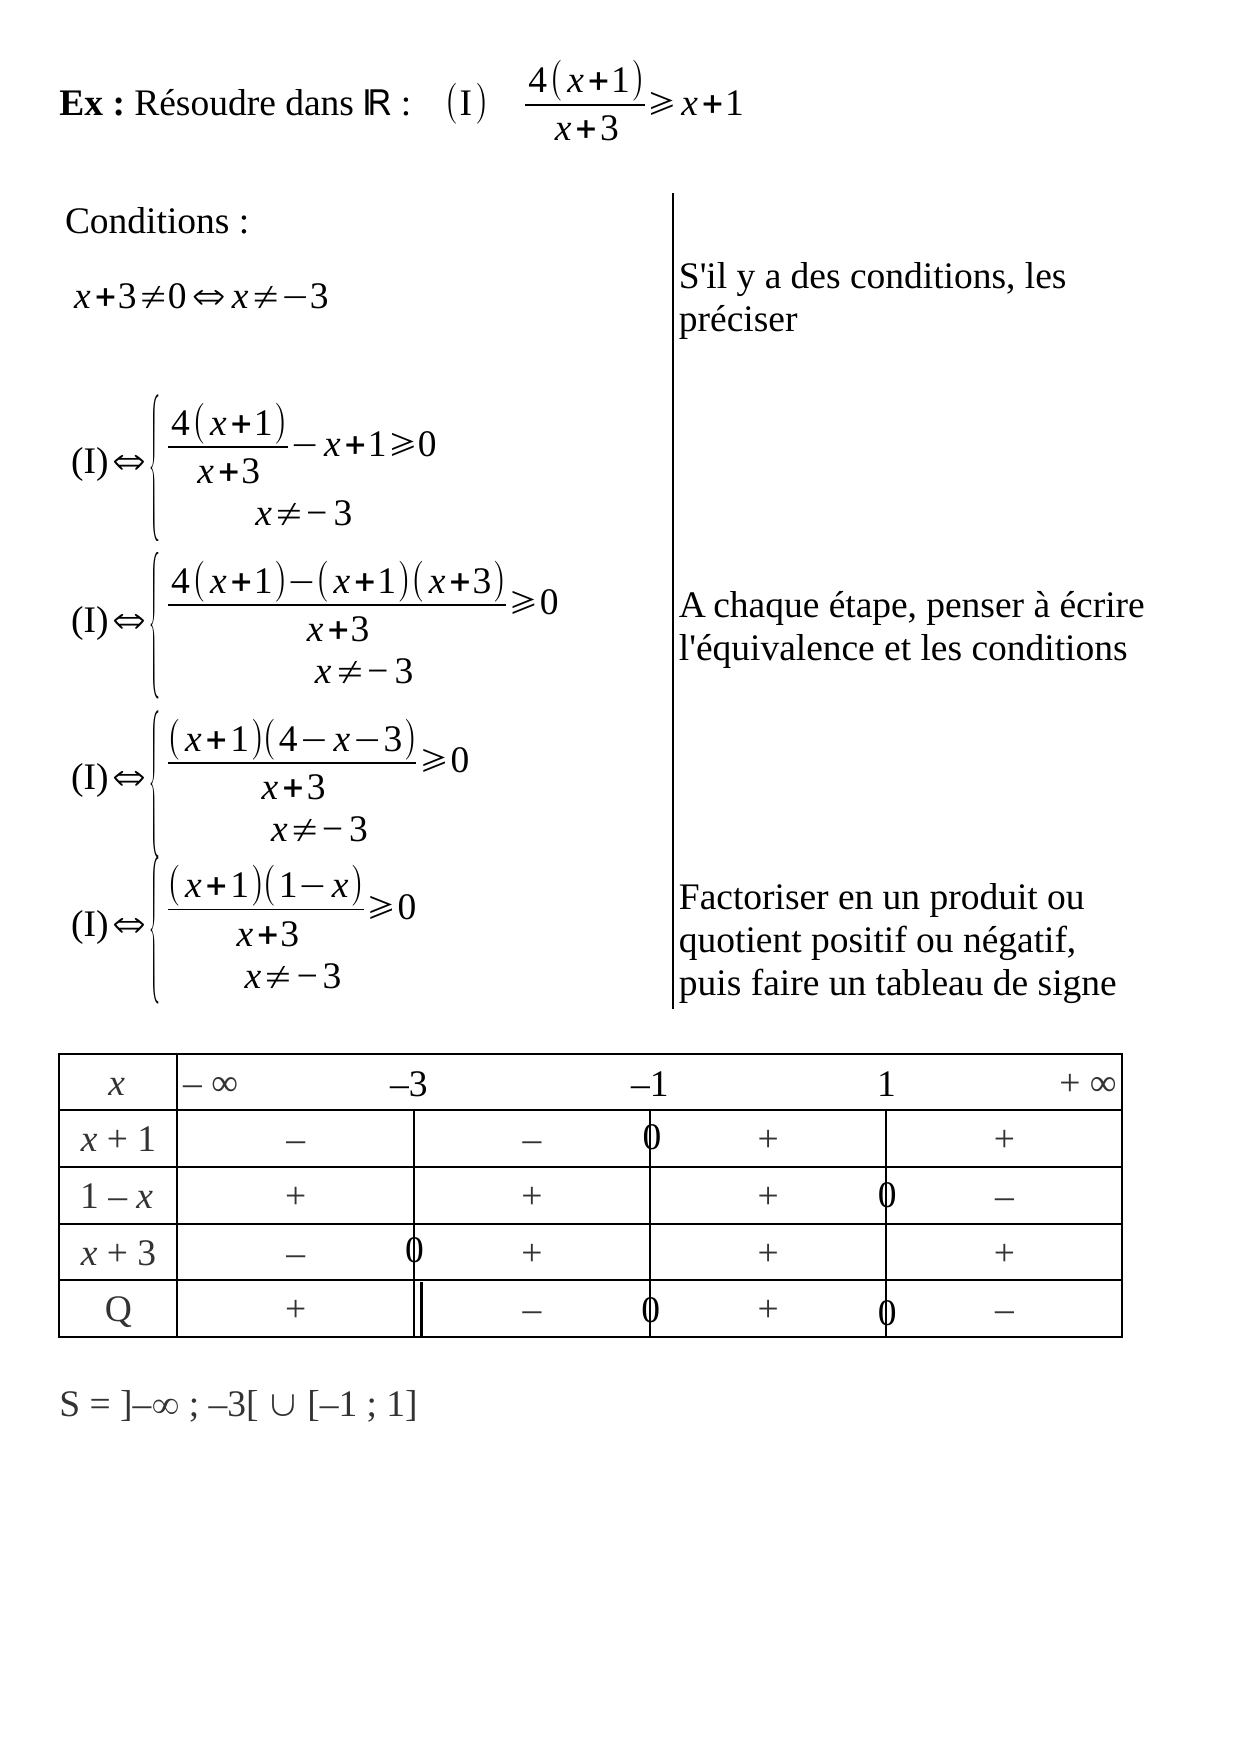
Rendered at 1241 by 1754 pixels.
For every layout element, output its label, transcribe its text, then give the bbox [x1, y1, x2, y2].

table_cell Factoriser en un produit ou quotient positif ou négatif, puis faire un tableau de signe [674, 705, 1181, 1009]
text S = ]–∞ ; –3[ ∪ [–1 ; 1] [59, 1381, 1181, 1424]
table_header x [60, 1055, 176, 1109]
table_header [414, 1073, 421, 1082]
table_cell + [887, 1225, 1121, 1279]
table_cell + [651, 1225, 885, 1279]
table_header + ∞ [886, 1055, 1121, 1109]
table_header [674, 193, 1181, 248]
table_cell [59, 705, 672, 1009]
table_cell [59, 346, 672, 547]
table_cell + [651, 1281, 885, 1336]
table_cell + [651, 1168, 885, 1222]
table_cell + [178, 1168, 413, 1222]
table_cell – [415, 1281, 422, 1336]
table_cell [59, 547, 672, 705]
table_cell – [178, 1111, 413, 1166]
table_cell – [887, 1168, 1121, 1222]
table_cell – [178, 1225, 413, 1279]
table_cell – [415, 1111, 649, 1166]
table_cell Q [60, 1281, 176, 1336]
table_cell + [415, 1225, 649, 1279]
table_cell x + 3 [60, 1225, 176, 1279]
table_cell S'il y a des conditions, les préciser [674, 248, 1181, 346]
table_cell x + 1 [60, 1111, 176, 1166]
table_cell + [887, 1111, 1121, 1166]
table_cell + [178, 1281, 413, 1336]
table_header [414, 1055, 650, 1109]
table_cell A chaque étape, penser à écrire l'équivalence et les conditions [674, 547, 1181, 705]
table_header – ∞ [178, 1055, 413, 1109]
table_cell + [415, 1168, 649, 1222]
table_header Conditions : [59, 193, 672, 248]
table_header [414, 1084, 422, 1095]
table_cell + [651, 1111, 885, 1166]
table_cell [674, 346, 1181, 547]
table_header [650, 1055, 886, 1109]
table_cell – [423, 1281, 649, 1336]
table_cell – [887, 1281, 1121, 1336]
text Ex : Résoudre dans ℝ : [59, 59, 1181, 150]
table_cell [59, 248, 672, 346]
table_cell 1 – x [60, 1168, 176, 1222]
